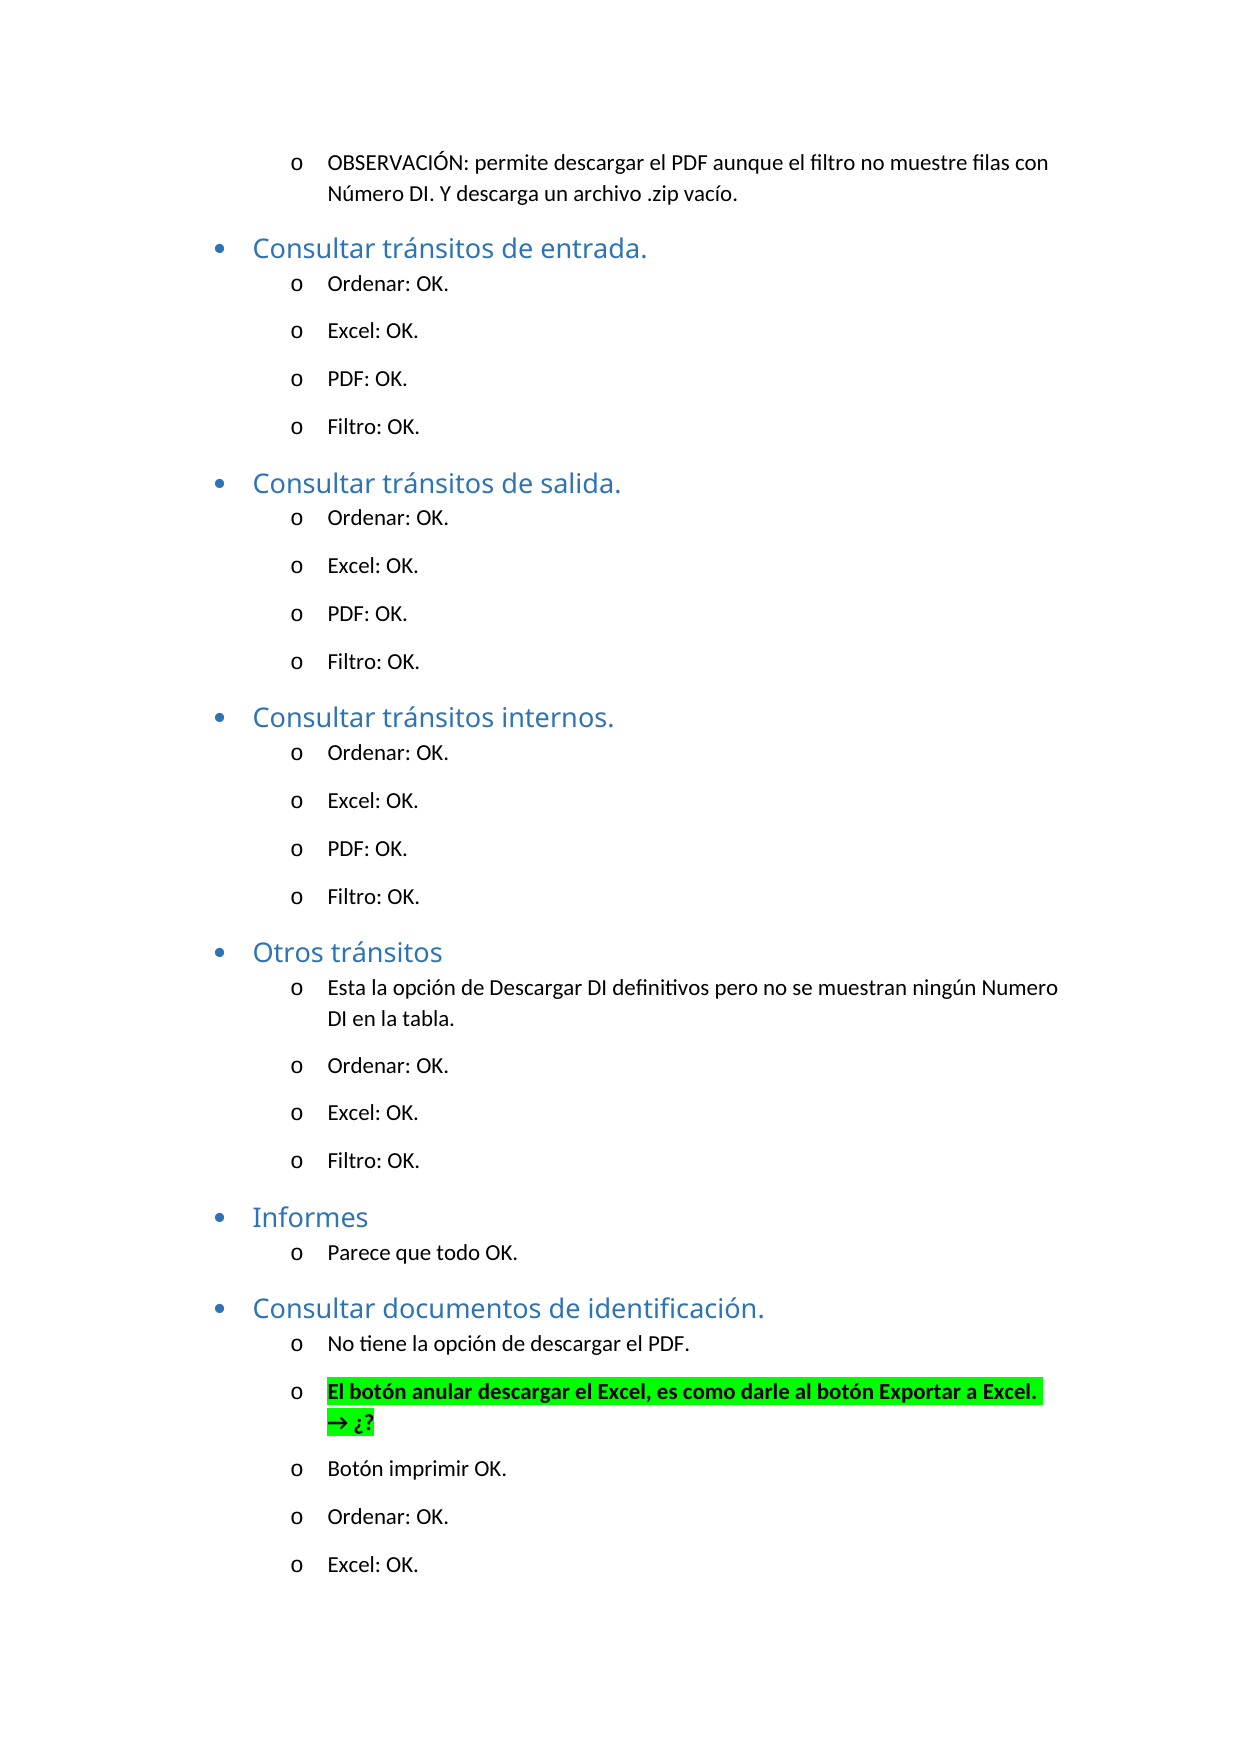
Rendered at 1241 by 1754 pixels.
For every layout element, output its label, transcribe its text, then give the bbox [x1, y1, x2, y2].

list Ordenar: OK. [290, 738, 1063, 767]
list No tiene la opción de descargar el PDF. [290, 1329, 1063, 1358]
list Ordenar: OK. [290, 1502, 1063, 1531]
list Filtro: OK. [290, 412, 1063, 441]
list PDF: OK. [290, 364, 1063, 393]
list PDF: OK. [290, 599, 1063, 628]
list Consultar tránsitos de entrada. [215, 229, 1063, 266]
list Consultar tránsitos de salida. [215, 464, 1063, 501]
list Ordenar: OK. [290, 503, 1063, 533]
list Otros tránsitos [215, 934, 1063, 971]
list Parece que todo OK. [290, 1238, 1063, 1267]
list PDF: OK. [290, 834, 1063, 863]
list El botón anular descargar el Excel, es como darle al botón Exportar a Excel. → ¿? [290, 1377, 1063, 1436]
list Excel: OK. [290, 1550, 1063, 1579]
list Consultar tránsitos internos. [215, 699, 1063, 736]
list Ordenar: OK. [290, 269, 1063, 298]
list Botón imprimir OK. [290, 1454, 1063, 1484]
list Consultar documentos de identificación. [215, 1290, 1063, 1327]
list Excel: OK. [290, 551, 1063, 581]
list OBSERVACIÓN: permite descargar el PDF aunque el filtro no muestre filas con Número DI. Y descarga un archivo .zip vacío. [290, 148, 1063, 207]
list Informes [215, 1198, 1063, 1235]
list Excel: OK. [290, 1098, 1063, 1128]
list Filtro: OK. [290, 882, 1063, 911]
list Filtro: OK. [290, 1146, 1063, 1176]
list Excel: OK. [290, 786, 1063, 815]
list Filtro: OK. [290, 647, 1063, 676]
list Excel: OK. [290, 317, 1063, 346]
list Esta la opción de Descargar DI definitivos pero no se muestran ningún Numero DI en la tabla. [290, 973, 1063, 1032]
list Ordenar: OK. [290, 1051, 1063, 1080]
